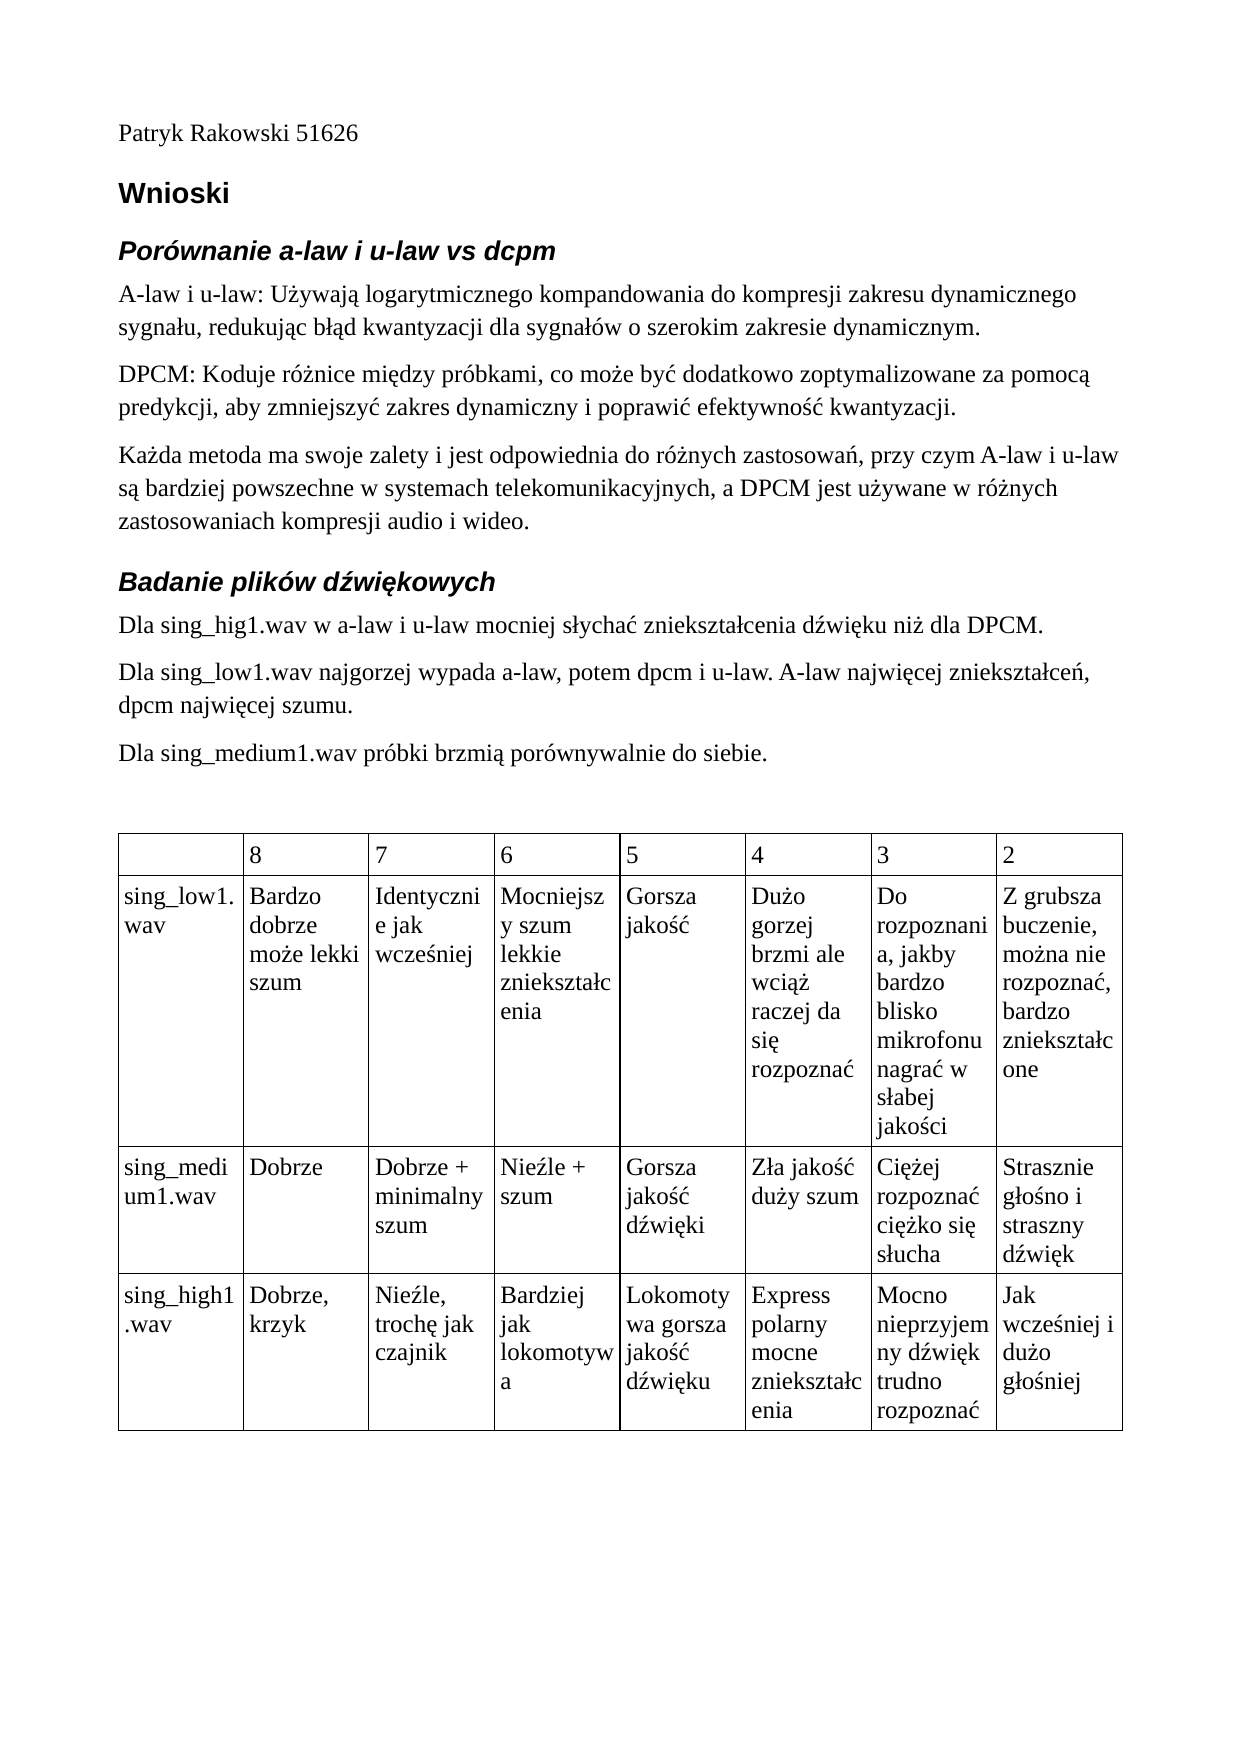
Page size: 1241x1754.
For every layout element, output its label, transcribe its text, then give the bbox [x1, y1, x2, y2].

subtitle Badanie plików dźwiękowych [118, 566, 1122, 597]
table_cell Bardziej jak lokomotywa [495, 1274, 619, 1429]
text Dla sing_medium1.wav próbki brzmią porównywalnie do siebie. [118, 738, 1122, 767]
table_cell sing_low1.wav [119, 876, 243, 1146]
table_header 5 [621, 834, 745, 874]
table_cell Dobrze + minimalny szum [369, 1147, 494, 1273]
table_cell Nieźle + szum [495, 1147, 619, 1273]
table_cell Dobrze, krzyk [244, 1274, 368, 1429]
table_cell Jak wcześniej i dużo głośniej [997, 1274, 1122, 1429]
table_cell Do rozpoznania, jakby bardzo blisko mikrofonu nagrać w słabej jakości [872, 876, 996, 1146]
table_cell Strasznie głośno i straszny dźwięk [997, 1147, 1122, 1273]
table_cell Identycznie jak wcześniej [369, 876, 494, 1146]
table_cell Mocniejszy szum lekkie zniekształcenia [495, 876, 619, 1146]
table_cell Bardzo dobrze może lekki szum [244, 876, 368, 1146]
table_cell sing_medium1.wav [119, 1147, 243, 1273]
text Każda metoda ma swoje zalety i jest odpowiednia do różnych zastosowań, przy czym A-law i u-law są bardziej powszechne w systemach telekomunikacyjnych, a DPCM jest używane w różnych zastosowaniach kompresji audio i wideo. [118, 440, 1122, 535]
text A-law i u-law: Używają logarytmicznego kompandowania do kompresji zakresu dynamicznego sygnału, redukując błąd kwantyzacji dla sygnałów o szerokim zakresie dynamicznym. [118, 279, 1122, 340]
subtitle Porównanie a-law i u-law vs dcpm [118, 235, 1122, 266]
text Dla sing_hig1.wav w a-law i u-law mocniej słychać zniekształcenia dźwięku niż dla DPCM. [118, 610, 1122, 638]
table_cell Express polarny mocne zniekształcenia [746, 1274, 871, 1429]
table_cell Zła jakość duży szum [746, 1147, 871, 1273]
table_cell Dobrze [244, 1147, 368, 1273]
table_cell Ciężej rozpoznać ciężko się słucha [872, 1147, 996, 1273]
table_cell Gorsza jakość dźwięki [621, 1147, 745, 1273]
table_cell sing_high1.wav [119, 1274, 243, 1429]
table_cell Gorsza jakość [621, 876, 745, 1146]
table_cell Nieźle, trochę jak czajnik [369, 1274, 494, 1429]
table_header [119, 834, 243, 874]
table_header 8 [244, 834, 368, 874]
text DPCM: Koduje różnice między próbkami, co może być dodatkowo zoptymalizowane za pomocą predykcji, aby zmniejszyć zakres dynamiczny i poprawić efektywność kwantyzacji. [118, 359, 1122, 421]
table_cell Dużo gorzej brzmi ale wciąż raczej da się rozpoznać [746, 876, 871, 1146]
subtitle Wnioski [118, 176, 1122, 210]
table_header 4 [746, 834, 871, 874]
text Dla sing_low1.wav najgorzej wypada a-law, potem dpcm i u-law. A-law najwięcej zniekształceń, dpcm najwięcej szumu. [118, 657, 1122, 719]
table_cell Mocno nieprzyjemny dźwięk trudno rozpoznać [872, 1274, 996, 1429]
table_header 3 [872, 834, 996, 874]
table_cell Lokomotywa gorsza jakość dźwięku [621, 1274, 745, 1429]
table_header 7 [369, 834, 494, 874]
table_header 6 [495, 834, 619, 874]
table_header 2 [997, 834, 1122, 874]
table_cell Z grubsza buczenie, można nie rozpoznać, bardzo zniekształcone [997, 876, 1122, 1146]
